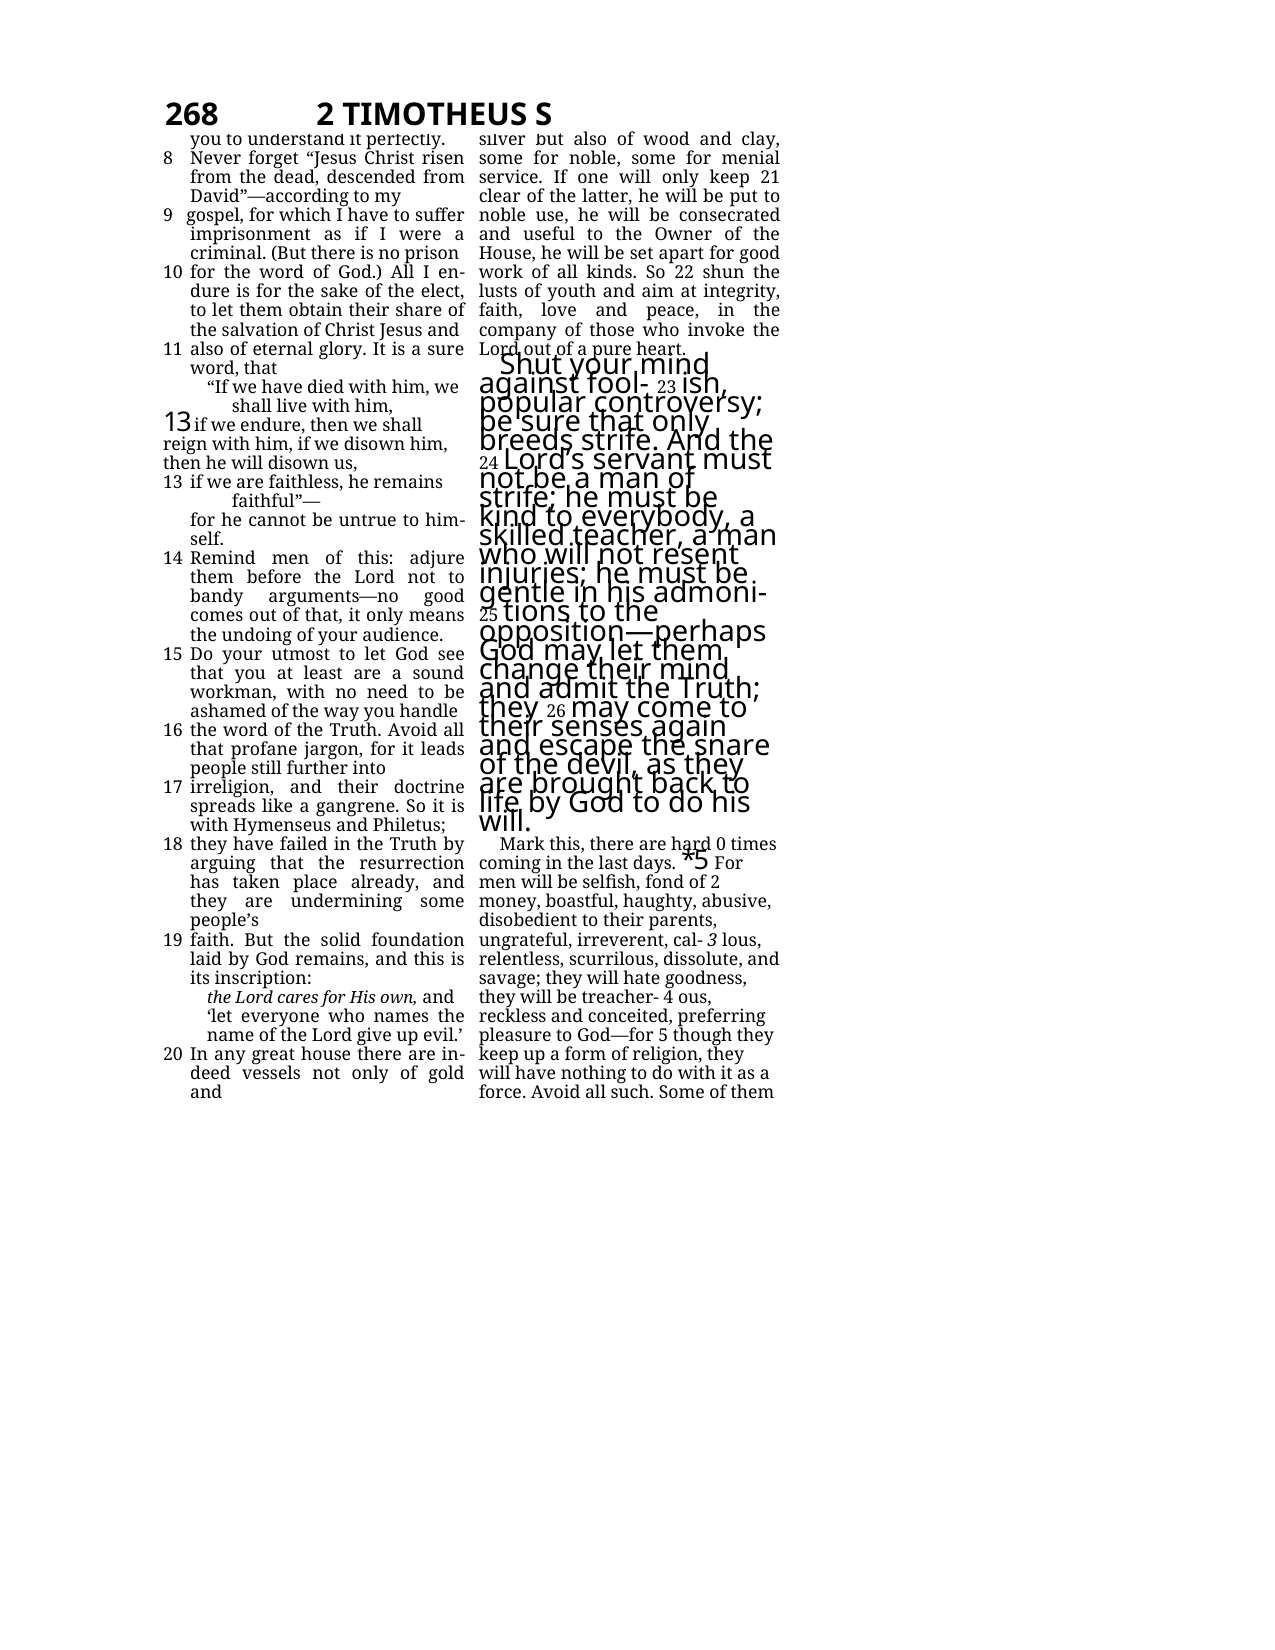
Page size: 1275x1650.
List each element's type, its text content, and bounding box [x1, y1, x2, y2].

list Remind men of this: adjure them before the Lord not to bandy arguments—no good comes out of that, it only means the undoing of your audience. [163, 549, 465, 645]
list for the word of God.) All I en­dure is for the sake of the elect, to let them obtain their share of the salvation of Christ Jesus and [163, 263, 465, 340]
text “If we have died with him, we shall live with him, [207, 378, 465, 416]
text Mark this, there are hard 0 times coming in the last days. *5 For men will be selfish, fond of 2 money, boastful, haughty, abu­sive, disobedient to their par­ents, ungrateful, irreverent, cal- 3 lous, relentless, scurrilous, disso­lute, and savage; they will hate goodness, they will be treacher- 4 ous, reckless and conceited, pre­ferring pleasure to God—for 5 though they keep up a form of religion, they will have nothing to do with it as a force. Avoid all such. Some of them [478, 835, 780, 1102]
text the Lord cares for His own, and [190, 988, 465, 1007]
text Shut your mind against fool- 23 ish, popular controversy; be sure that only breeds strife. And the 24 Lord’s servant must not be a man of strife; he must be kind to everybody, a skilled teacher, a man who will not resent injuries; he must be gentle in his admoni- 25 tions to the opposition—perhaps God may let them change their mind and admit the Truth; they 26 may come to their senses again and escape the snare of the devil, as they are brought back to life by God to do his will. [478, 359, 780, 835]
list if we are faithless, he remains [163, 473, 465, 492]
text faithful”— [232, 492, 465, 511]
list also of eternal glory. It is a sure word, that [163, 340, 465, 378]
list irreligion, and their doctrine spreads like a gangrene. So it is with Hymenseus and Philetus; [163, 778, 465, 835]
text for he cannot be untrue to him­self. [190, 511, 465, 549]
list if we endure, then we shall reign with him, if we disown him, then he will disown us, [163, 416, 465, 473]
text silver but also of wood and clay, some for noble, some for menial service. If one will only keep 21 clear of the latter, he will be put to noble use, he will be conse­crated and useful to the Owner of the House, he will be set apart for good work of all kinds. So 22 shun the lusts of youth and aim at integrity, faith, love and peace, in the company of those who invoke the Lord out of a pure heart. [478, 130, 780, 359]
list gospel, for which I have to suffer imprisonment as if I were a criminal. (But there is no prison [163, 206, 465, 263]
list Do your utmost to let God see that you at least are a sound workman, with no need to be ashamed of the way you handle [163, 645, 465, 721]
text you to understand it perfectly. [190, 134, 465, 149]
list In any great house there are in­deed vessels not only of gold and [163, 1045, 465, 1102]
list faith. But the solid foundation laid by God remains, and this is its inscription: [163, 931, 465, 988]
text ‘let everyone who names the name of the Lord give up evil.’ [207, 1007, 465, 1045]
list the word of the Truth. Avoid all that profane jargon, for it leads people still further into [163, 721, 465, 778]
list Never forget “Jesus Christ risen from the dead, descended from David”—according to my [163, 149, 465, 206]
list they have failed in the Truth by arguing that the resurrection has taken place already, and they are undermining some people’s [163, 835, 465, 931]
